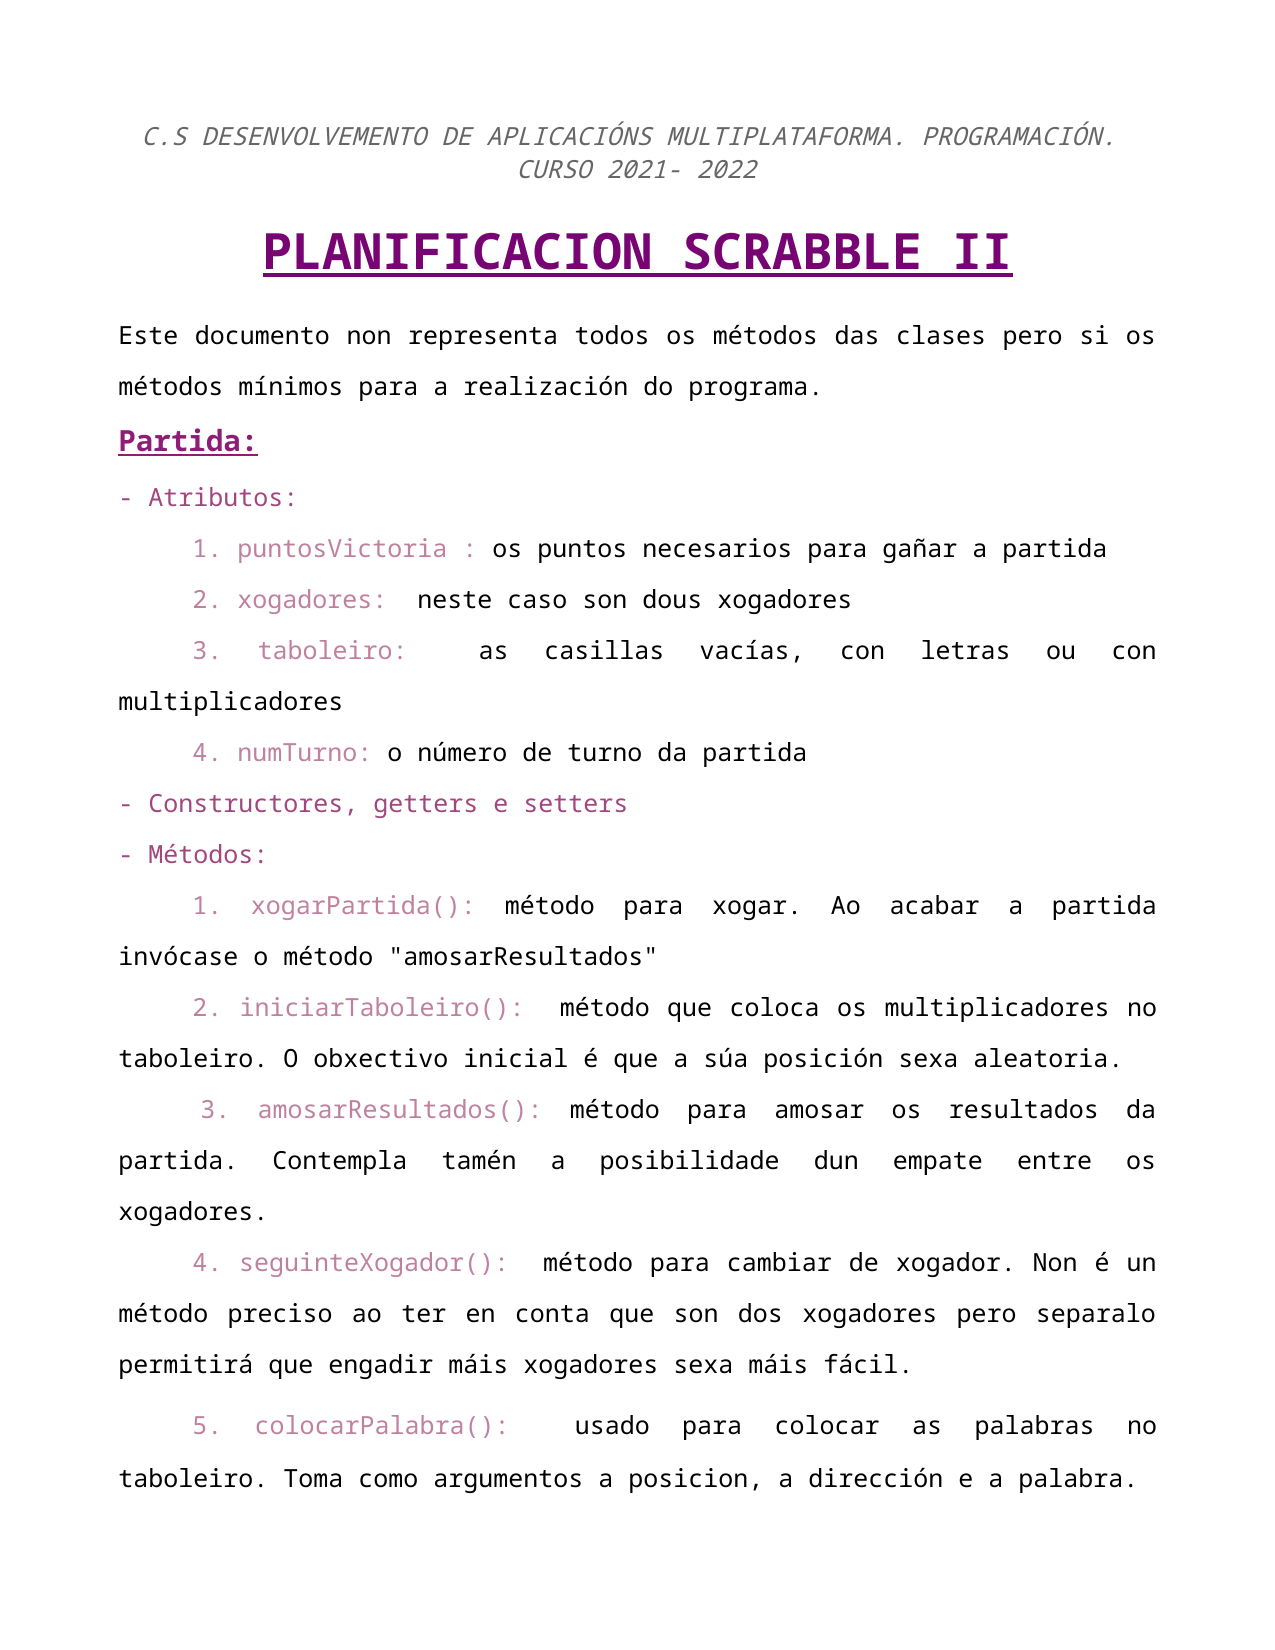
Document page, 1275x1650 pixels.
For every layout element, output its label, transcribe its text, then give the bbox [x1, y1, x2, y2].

text - Constructores, getters e setters [118, 786, 1157, 820]
text 4. numTurno: o número de turno da partida [118, 735, 1157, 769]
text 3. amosarResultados(): método para amosar os resultados da partida. Contempla tamén a posibilidade dun empate entre os xogadores. [118, 1092, 1157, 1228]
text 3. taboleiro: as casillas vacías, con letras ou con multiplicadores [118, 633, 1157, 718]
text 2. xogadores: neste caso son dous xogadores [118, 582, 1157, 616]
text PLANIFICACION SCRABBLE II [118, 216, 1157, 284]
text 2. iniciarTaboleiro(): método que coloca os multiplicadores no taboleiro. O obxectivo inicial é que a súa posición sexa aleatoria. [118, 990, 1157, 1075]
text 5. colocarPalabra(): usado para colocar as palabras no taboleiro. Toma como argumentos a posicion, a dirección e a palabra. [118, 1398, 1157, 1494]
text Partida: [118, 420, 1157, 460]
text - Métodos: [118, 837, 1157, 871]
text 1. xogarPartida(): método para xogar. Ao acabar a partida invócase o método "amosarResultados" [118, 888, 1157, 973]
text 1. puntosVictoria : os puntos necesarios para gañar a partida [118, 531, 1157, 564]
text Este documento non representa todos os métodos das clases pero si os métodos mínimos para a realización do programa. [118, 318, 1157, 403]
text 4. seguinteXogador(): método para cambiar de xogador. Non é un método preciso ao ter en conta que son dos xogadores pero separalo permitirá que engadir máis xogadores sexa máis fácil. [118, 1245, 1157, 1381]
text - Atributos: [118, 479, 1157, 513]
